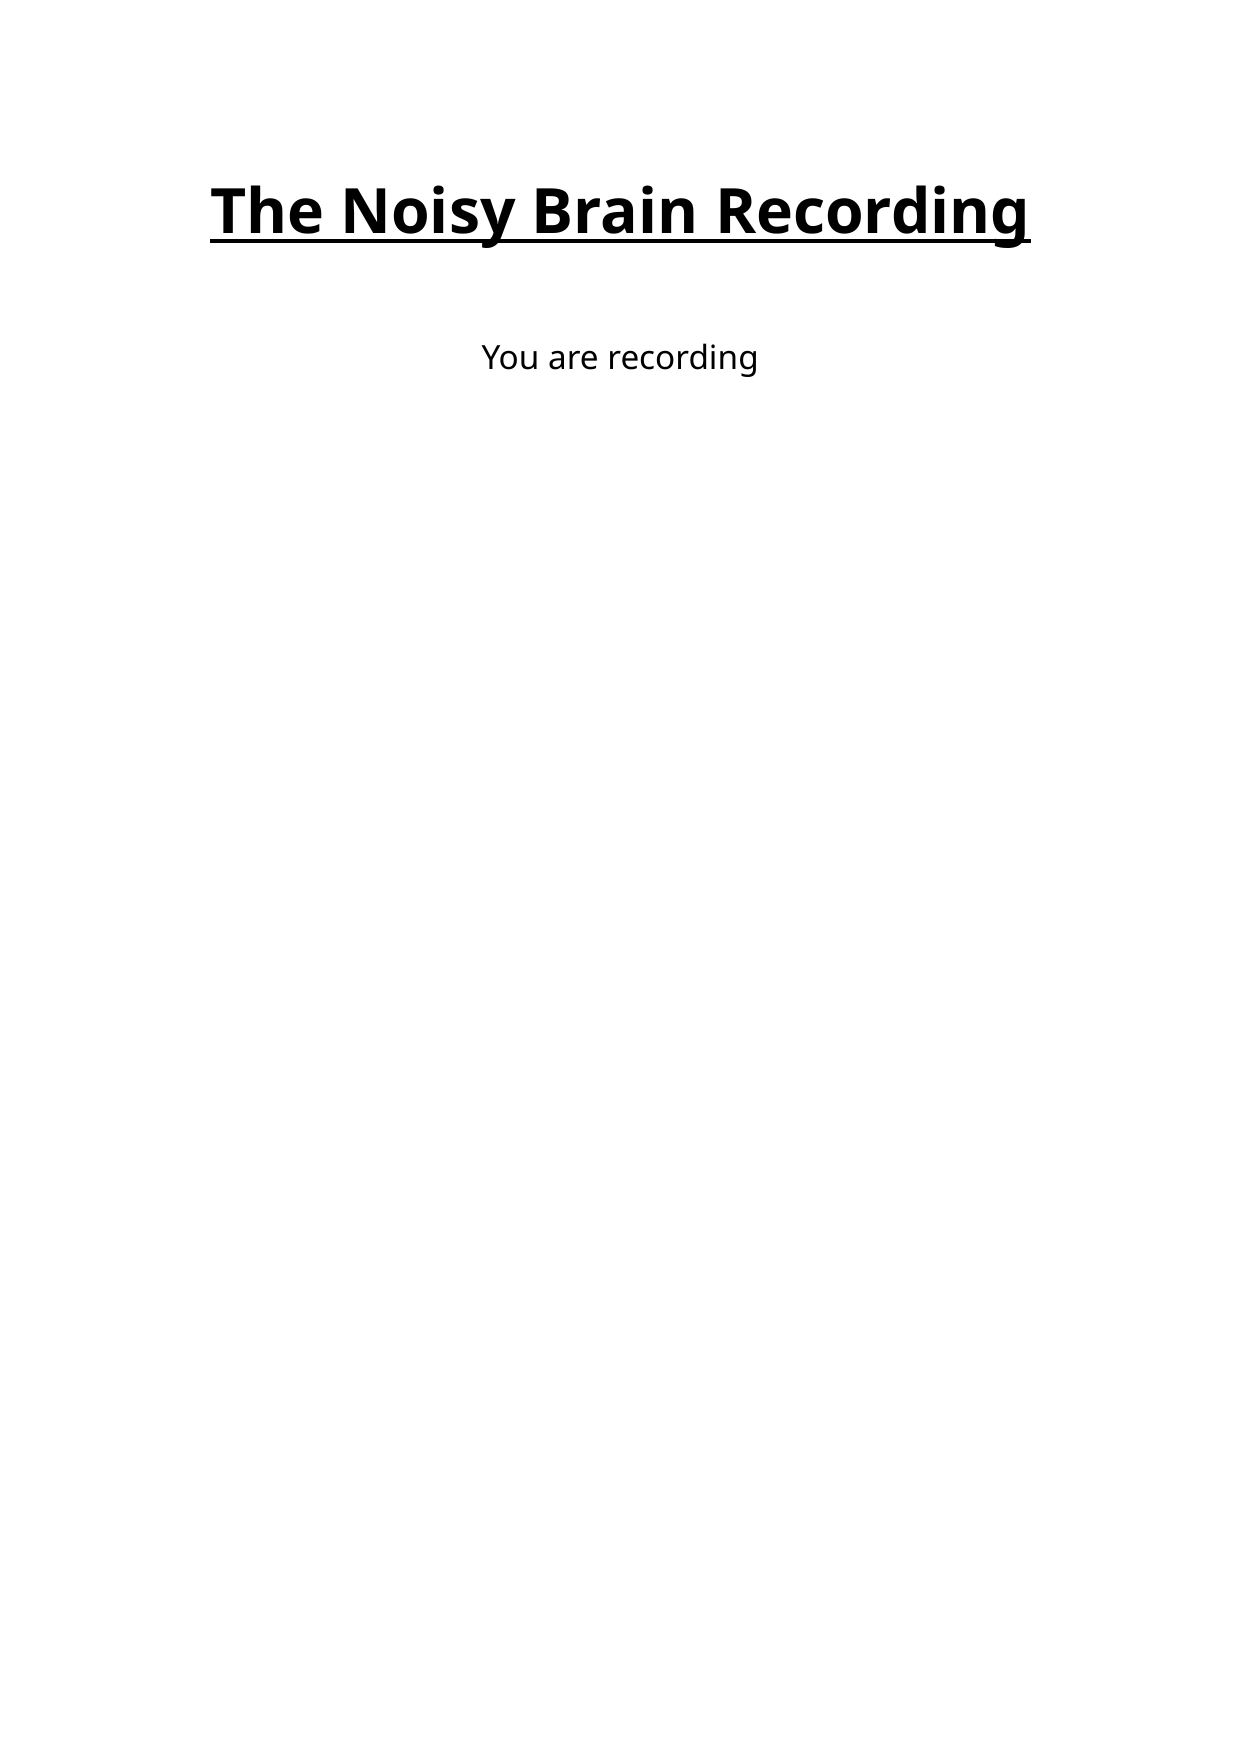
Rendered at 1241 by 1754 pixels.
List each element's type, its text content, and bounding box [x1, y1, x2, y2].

text The Noisy Brain Recording [118, 167, 1122, 252]
text You are recording [118, 334, 1122, 379]
